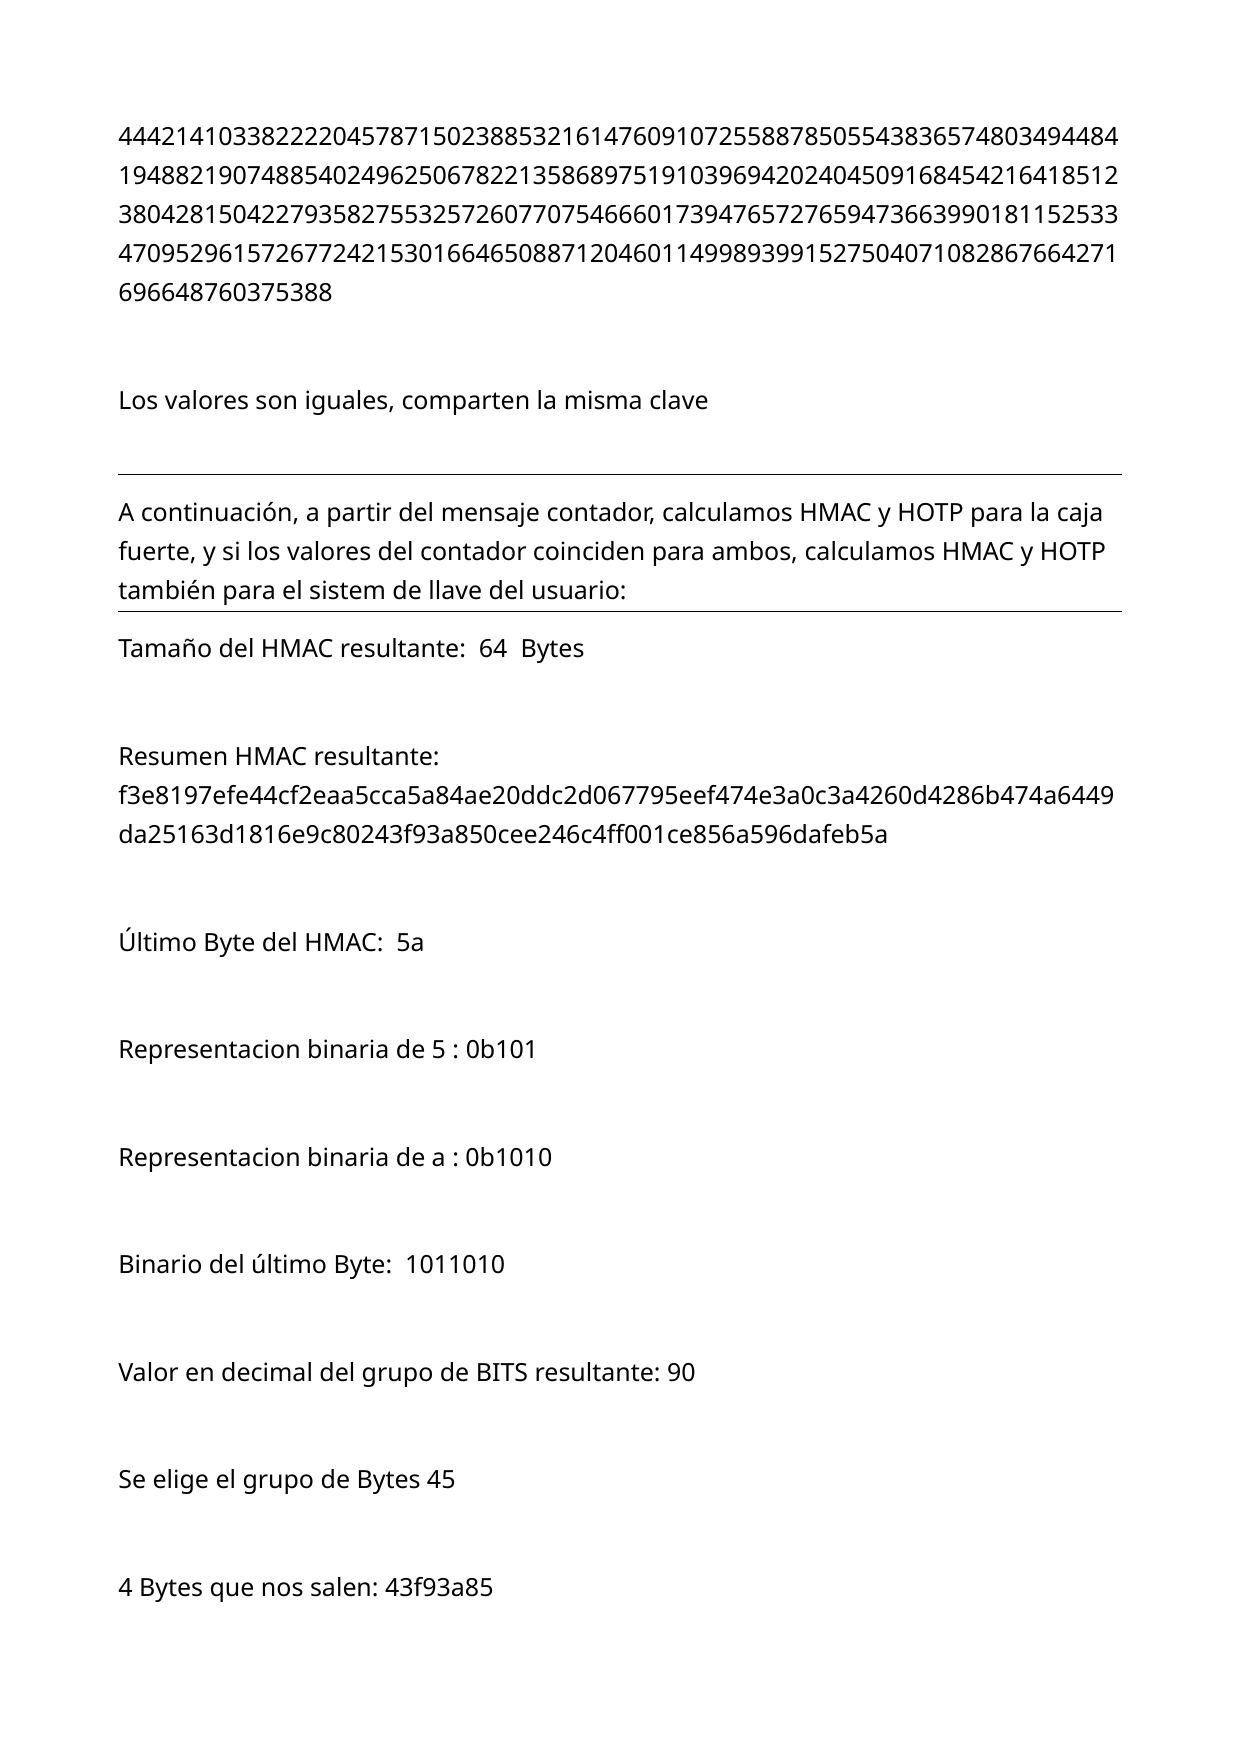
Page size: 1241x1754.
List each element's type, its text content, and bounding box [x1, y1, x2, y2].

text Se elige el grupo de Bytes 45 [118, 1462, 1122, 1496]
text Resumen HMAC resultante: f3e8197efe44cf2eaa5cca5a84ae20ddc2d067795eef474e3a0c3a4260d4286b474a6449da25163d1816e9c80243f93a850cee246c4ff001ce856a596dafeb5a [118, 738, 1122, 851]
text Valor en decimal del grupo de BITS resultante: 90 [118, 1354, 1122, 1388]
text Los valores son iguales, comparten la misma clave [118, 382, 1122, 416]
text Representacion binaria de a : 0b1010 [118, 1139, 1122, 1173]
text Tamaño del HMAC resultante: 64 Bytes [118, 631, 1122, 665]
text Binario del último Byte: 1011010 [118, 1247, 1122, 1281]
text A continuación, a partir del mensaje contador, calculamos HMAC y HOTP para la caja fuerte, y si los valores del contador coinciden para ambos, calculamos HMAC y HOTP también para el sistem de llave del usuario: [118, 494, 1122, 611]
text 4442141033822220457871502388532161476091072558878505543836574803494484194882190748854024962506782213586897519103969420240450916845421641851238042815042279358275532572607707546660173947657276594736639901811525334709529615726772421530166465088712046011499893991527504071082867664271696648760375388 [118, 118, 1122, 309]
text Último Byte del HMAC: 5a [118, 924, 1122, 958]
text Representacion binaria de 5 : 0b101 [118, 1032, 1122, 1066]
text 4 Bytes que nos salen: 43f93a85 [118, 1569, 1122, 1603]
